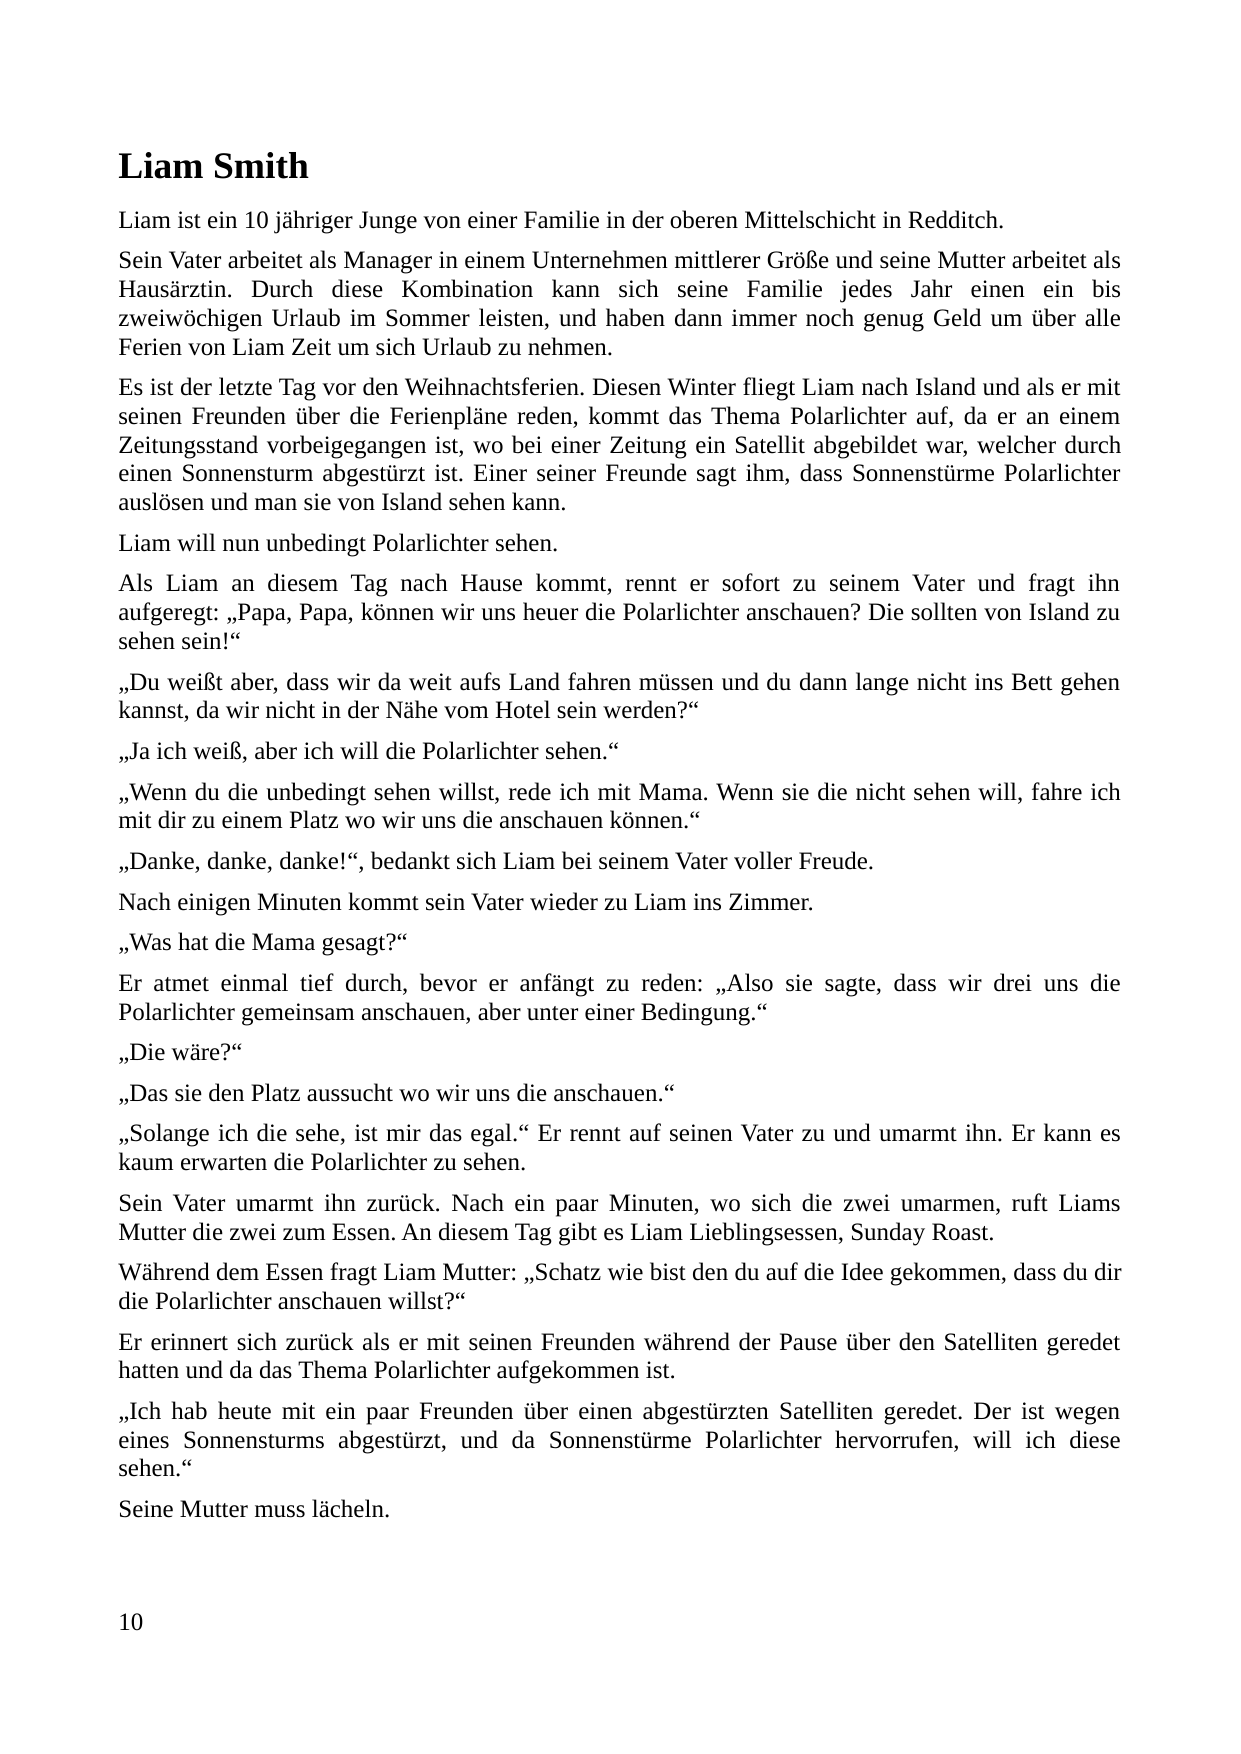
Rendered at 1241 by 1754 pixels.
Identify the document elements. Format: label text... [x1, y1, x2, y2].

subtitle Liam Smith [118, 143, 1122, 186]
text „Ich hab heute mit ein paar Freunden über einen abgestürzten Satelliten geredet. Der ist wegen eines Sonnensturms abgestürzt, und da Sonnenstürme Polarlichter hervorrufen, will ich diese sehen.“ [118, 1396, 1122, 1482]
text „Die wäre?“ [118, 1037, 1122, 1066]
text Er atmet einmal tief durch, bevor er anfängt zu reden: „Also sie sagte, dass wir drei uns die Polarlichter gemeinsam anschauen, aber unter einer Bedingung.“ [118, 968, 1122, 1025]
text „Danke, danke, danke!“, bedankt sich Liam bei seinem Vater voller Freude. [118, 846, 1122, 875]
text „Solange ich die sehe, ist mir das egal.“ Er rennt auf seinen Vater zu und umarmt ihn. Er kann es kaum erwarten die Polarlichter zu sehen. [118, 1118, 1122, 1176]
text Seine Mutter muss lächeln. [118, 1494, 1122, 1523]
text „Ja ich weiß, aber ich will die Polarlichter sehen.“ [118, 736, 1122, 765]
text Sein Vater umarmt ihn zurück. Nach ein paar Minuten, wo sich die zwei umarmen, ruft Liams Mutter die zwei zum Essen. An diesem Tag gibt es Liam Lieblingsessen, Sunday Roast. [118, 1188, 1122, 1245]
text Er erinnert sich zurück als er mit seinen Freunden während der Pause über den Satelliten geredet hatten und da das Thema Polarlichter aufgekommen ist. [118, 1327, 1122, 1384]
text Sein Vater arbeitet als Manager in einem Unternehmen mittlerer Größe und seine Mutter arbeitet als Hausärztin. Durch diese Kombination kann sich seine Familie jedes Jahr einen ein bis zweiwöchigen Urlaub im Sommer leisten, und haben dann immer noch genug Geld um über alle Ferien von Liam Zeit um sich Urlaub zu nehmen. [118, 245, 1122, 360]
text Während dem Essen fragt Liam Mutter: „Schatz wie bist den du auf die Idee gekommen, dass du dir die Polarlichter anschauen willst?“ [118, 1257, 1122, 1315]
text „Du weißt aber, dass wir da weit aufs Land fahren müssen und du dann lange nicht ins Bett gehen kannst, da wir nicht in der Nähe vom Hotel sein werden?“ [118, 667, 1122, 724]
text Es ist der letzte Tag vor den Weihnachtsferien. Diesen Winter fliegt Liam nach Island und als er mit seinen Freunden über die Ferienpläne reden, kommt das Thema Polarlichter auf, da er an einem Zeitungsstand vorbeigegangen ist, wo bei einer Zeitung ein Satellit abgebildet war, welcher durch einen Sonnensturm abgestürzt ist. Einer seiner Freunde sagt ihm, dass Sonnenstürme Polarlichter auslösen und man sie von Island sehen kann. [118, 372, 1122, 516]
text „Das sie den Platz aussucht wo wir uns die anschauen.“ [118, 1078, 1122, 1107]
text Nach einigen Minuten kommt sein Vater wieder zu Liam ins Zimmer. [118, 887, 1122, 915]
text Liam ist ein 10 jähriger Junge von einer Familie in der oberen Mittelschicht in Redditch. [118, 205, 1122, 233]
text Als Liam an diesem Tag nach Hause kommt, rennt er sofort zu seinem Vater und fragt ihn aufgeregt: „Papa, Papa, können wir uns heuer die Polarlichter anschauen? Die sollten von Island zu sehen sein!“ [118, 568, 1122, 655]
text „Was hat die Mama gesagt?“ [118, 927, 1122, 956]
text „Wenn du die unbedingt sehen willst, rede ich mit Mama. Wenn sie die nicht sehen will, fahre ich mit dir zu einem Platz wo wir uns die anschauen können.“ [118, 777, 1122, 834]
text Liam will nun unbedingt Polarlichter sehen. [118, 528, 1122, 557]
